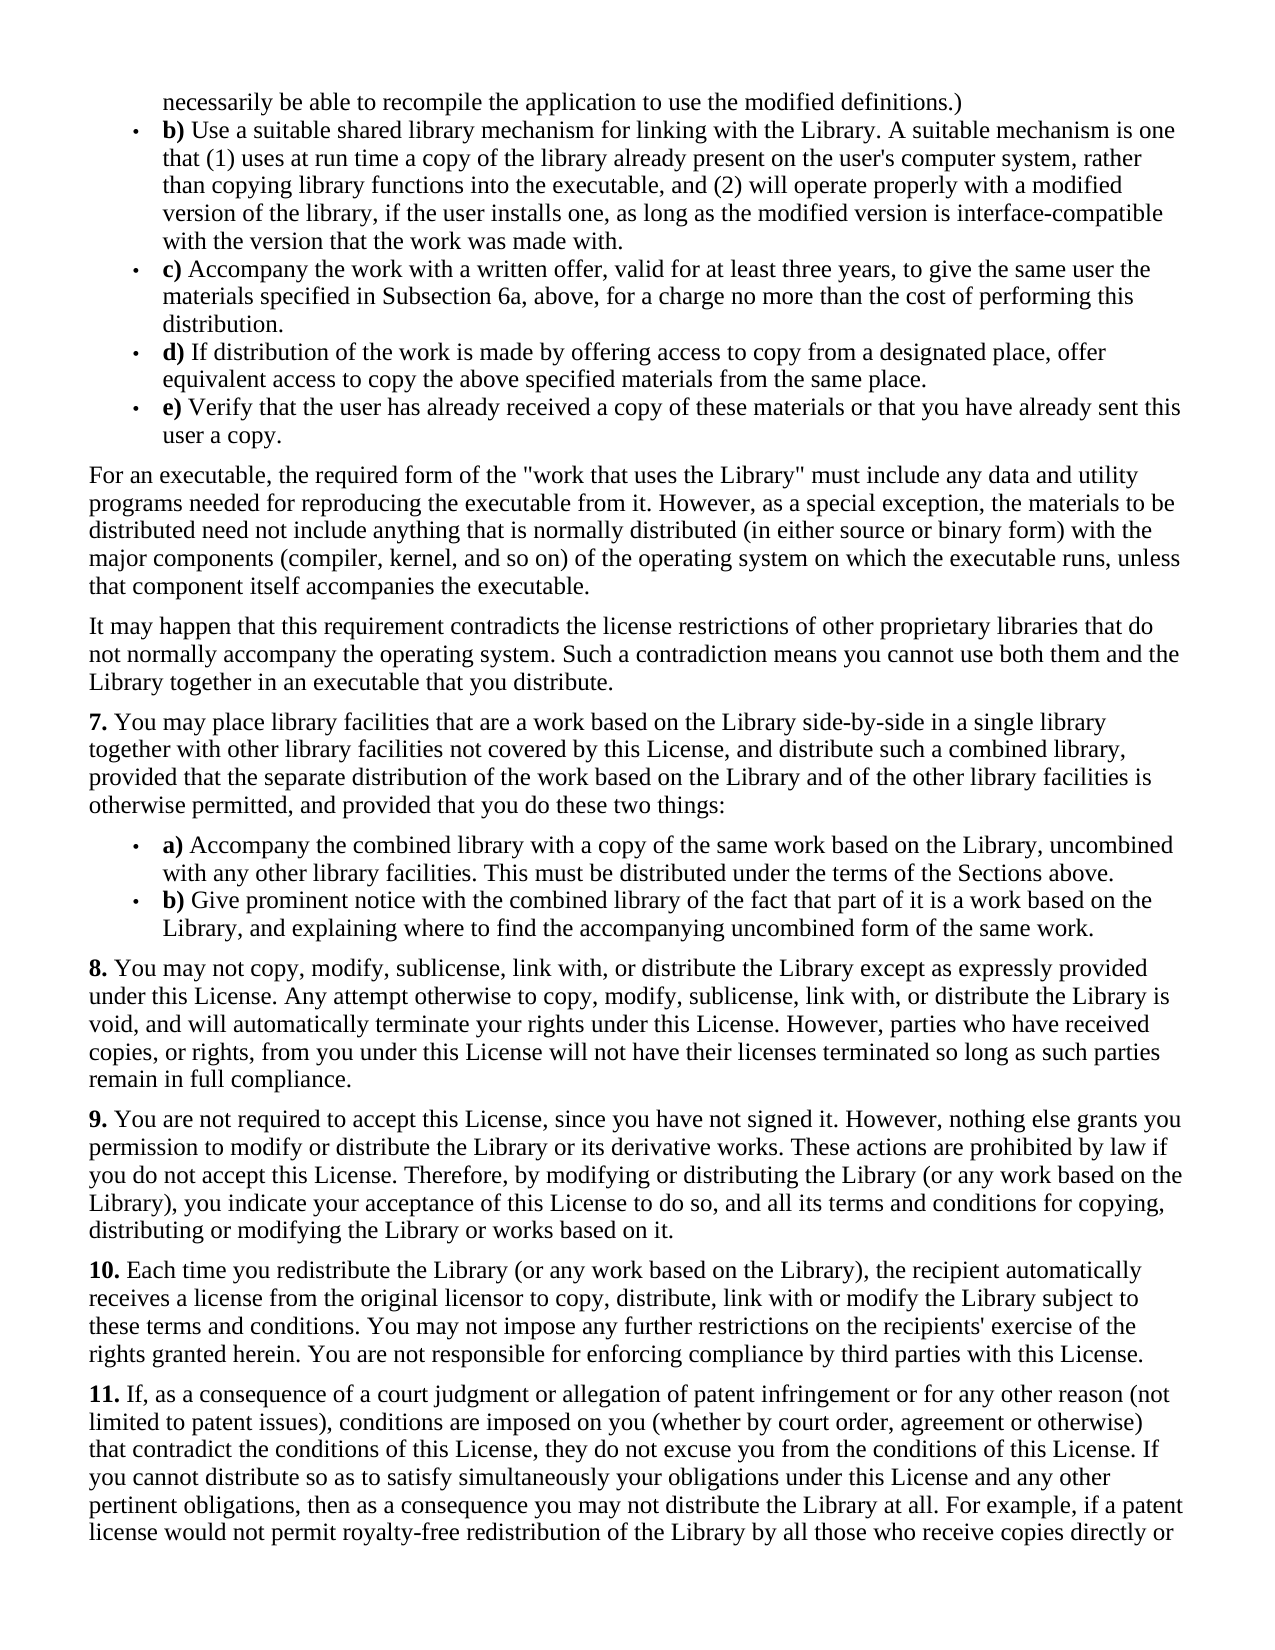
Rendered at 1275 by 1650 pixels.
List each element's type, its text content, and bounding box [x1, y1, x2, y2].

text 11. If, as a consequence of a court judgment or allegation of patent infringement or for any other reason (not limited to patent issues), conditions are imposed on you (whether by court order, agreement or otherwise) that contradict the conditions of this License, they do not excuse you from the conditions of this License. If you cannot distribute so as to satisfy simultaneously your obligations under this License and any other pertinent obligations, then as a consequence you may not distribute the Library at all. For example, if a patent license would not permit royalty-free redistribution of the Library by all those who receive copies directly or [88, 1380, 1186, 1546]
list b) Use a suitable shared library mechanism for linking with the Library. A suitable mechanism is one that (1) uses at run time a copy of the library already present on the user's computer system, rather than copying library functions into the executable, and (2) will operate properly with a modified version of the library, if the user installs one, as long as the modified version is interface-compatible with the version that the work was made with. [133, 116, 1186, 255]
list necessarily be able to recompile the application to use the modified definitions.) [133, 88, 1186, 116]
text 8. You may not copy, modify, sublicense, link with, or distribute the Library except as expressly provided under this License. Any attempt otherwise to copy, modify, sublicense, link with, or distribute the Library is void, and will automatically terminate your rights under this License. However, parties who have received copies, or rights, from you under this License will not have their licenses terminated so long as such parties remain in full compliance. [88, 954, 1186, 1093]
text 7. You may place library facilities that are a work based on the Library side-by-side in a single library together with other library facilities not covered by this License, and distribute such a combined library, provided that the separate distribution of the work based on the Library and of the other library facilities is otherwise permitted, and provided that you do these two things: [88, 708, 1186, 819]
text 10. Each time you redistribute the Library (or any work based on the Library), the recipient automatically receives a license from the original licensor to copy, distribute, link with or modify the Library subject to these terms and conditions. You may not impose any further restrictions on the recipients' exercise of the rights granted herein. You are not responsible for enforcing compliance by third parties with this License. [88, 1257, 1186, 1367]
list c) Accompany the work with a written offer, valid for at least three years, to give the same user the materials specified in Subsection 6a, above, for a charge no more than the cost of performing this distribution. [133, 255, 1186, 338]
list d) If distribution of the work is made by offering access to copy from a designated place, offer equivalent access to copy the above specified materials from the same place. [133, 338, 1186, 393]
text It may happen that this requirement contradicts the license restrictions of other proprietary libraries that do not normally accompany the operating system. Such a contradiction means you cannot use both them and the Library together in an executable that you distribute. [88, 612, 1186, 695]
text 9. You are not required to accept this License, since you have not signed it. However, nothing else grants you permission to modify or distribute the Library or its derivative works. These actions are prohibited by law if you do not accept this License. Therefore, by modifying or distributing the Library (or any work based on the Library), you indicate your acceptance of this License to do so, and all its terms and conditions for copying, distributing or modifying the Library or works based on it. [88, 1106, 1186, 1244]
list a) Accompany the combined library with a copy of the same work based on the Library, uncombined with any other library facilities. This must be distributed under the terms of the Sections above. [133, 831, 1186, 887]
list e) Verify that the user has already received a copy of these materials or that you have already sent this user a copy. [133, 393, 1186, 449]
text For an executable, the required form of the "work that uses the Library" must include any data and utility programs needed for reproducing the executable from it. However, as a special exception, the materials to be distributed need not include anything that is normally distributed (in either source or binary form) with the major components (compiler, kernel, and so on) of the operating system on which the executable runs, unless that component itself accompanies the executable. [88, 461, 1186, 600]
list b) Give prominent notice with the combined library of the fact that part of it is a work based on the Library, and explaining where to find the accompanying uncombined form of the same work. [133, 887, 1186, 942]
